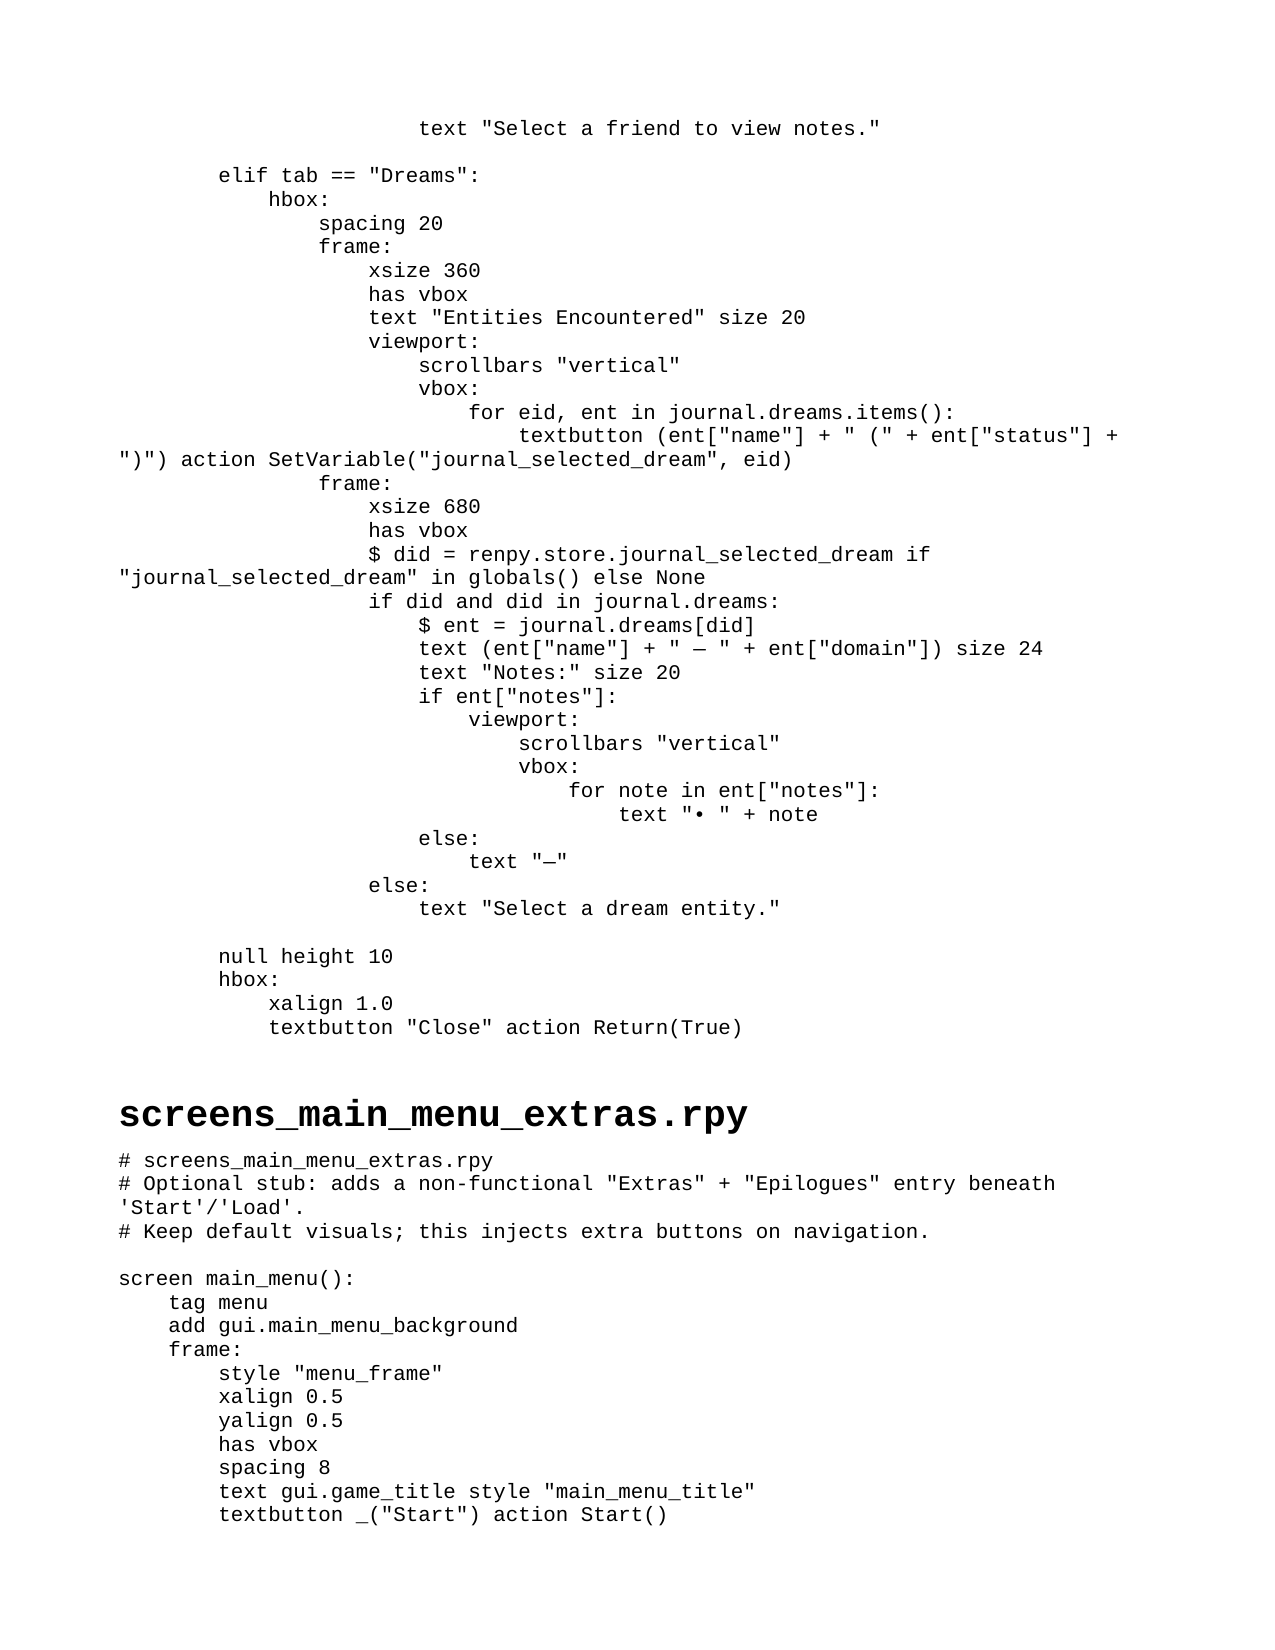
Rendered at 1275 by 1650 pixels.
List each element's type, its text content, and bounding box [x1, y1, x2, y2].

text text "• " + note [118, 804, 1157, 827]
text for eid, ent in journal.dreams.items(): [118, 402, 1157, 426]
text else: [118, 875, 1157, 898]
text tag menu [118, 1292, 1157, 1315]
text spacing 20 [118, 213, 1157, 236]
text textbutton (ent["name"] + " (" + ent["status"] + ")") action SetVariable("journal_selected_dream", eid) [118, 426, 1157, 473]
text has vbox [118, 520, 1157, 544]
text $ ent = journal.dreams[did] [118, 615, 1157, 638]
text textbutton "Close" action Return(True) [118, 1017, 1157, 1040]
text vbox: [118, 378, 1157, 402]
text else: [118, 827, 1157, 851]
text # Keep default visuals; this injects extra buttons on navigation. [118, 1221, 1157, 1244]
text xalign 1.0 [118, 993, 1157, 1017]
text style "menu_frame" [118, 1363, 1157, 1386]
text has vbox [118, 1433, 1157, 1457]
text text "—" [118, 851, 1157, 875]
text frame: [118, 473, 1157, 496]
text text gui.game_title style "main_menu_title" [118, 1481, 1157, 1504]
text null height 10 [118, 946, 1157, 969]
text has vbox [118, 284, 1157, 307]
text text "Select a dream entity." [118, 898, 1157, 922]
text textbutton _("Start") action Start() [118, 1504, 1157, 1528]
text frame: [118, 236, 1157, 260]
text $ did = renpy.store.journal_selected_dream if "journal_selected_dream" in globals() else None [118, 544, 1157, 591]
text # screens_main_menu_extras.rpy [118, 1150, 1157, 1173]
text screen main_menu(): [118, 1268, 1157, 1292]
text elif tab == "Dreams": [118, 165, 1157, 189]
text spacing 8 [118, 1457, 1157, 1481]
text viewport: [118, 709, 1157, 733]
text # Optional stub: adds a non-functional "Extras" + "Epilogues" entry beneath 'Start'/'Load'. [118, 1173, 1157, 1221]
text viewport: [118, 331, 1157, 354]
text if did and did in journal.dreams: [118, 591, 1157, 615]
text text (ent["name"] + " — " + ent["domain"]) size 24 [118, 638, 1157, 662]
text yalign 0.5 [118, 1410, 1157, 1433]
text for note in ent["notes"]: [118, 780, 1157, 804]
text hbox: [118, 969, 1157, 993]
text scrollbars "vertical" [118, 733, 1157, 757]
text hbox: [118, 189, 1157, 213]
text xalign 0.5 [118, 1386, 1157, 1410]
text vbox: [118, 757, 1157, 780]
text add gui.main_menu_background [118, 1315, 1157, 1339]
text xsize 680 [118, 496, 1157, 520]
text text "Entities Encountered" size 20 [118, 307, 1157, 331]
text scrollbars "vertical" [118, 354, 1157, 378]
text frame: [118, 1339, 1157, 1363]
text if ent["notes"]: [118, 686, 1157, 709]
text text "Select a friend to view notes." [118, 118, 1157, 142]
text text "Notes:" size 20 [118, 662, 1157, 686]
subtitle screens_main_menu_extras.rpy [118, 1095, 1157, 1137]
text xsize 360 [118, 260, 1157, 284]
